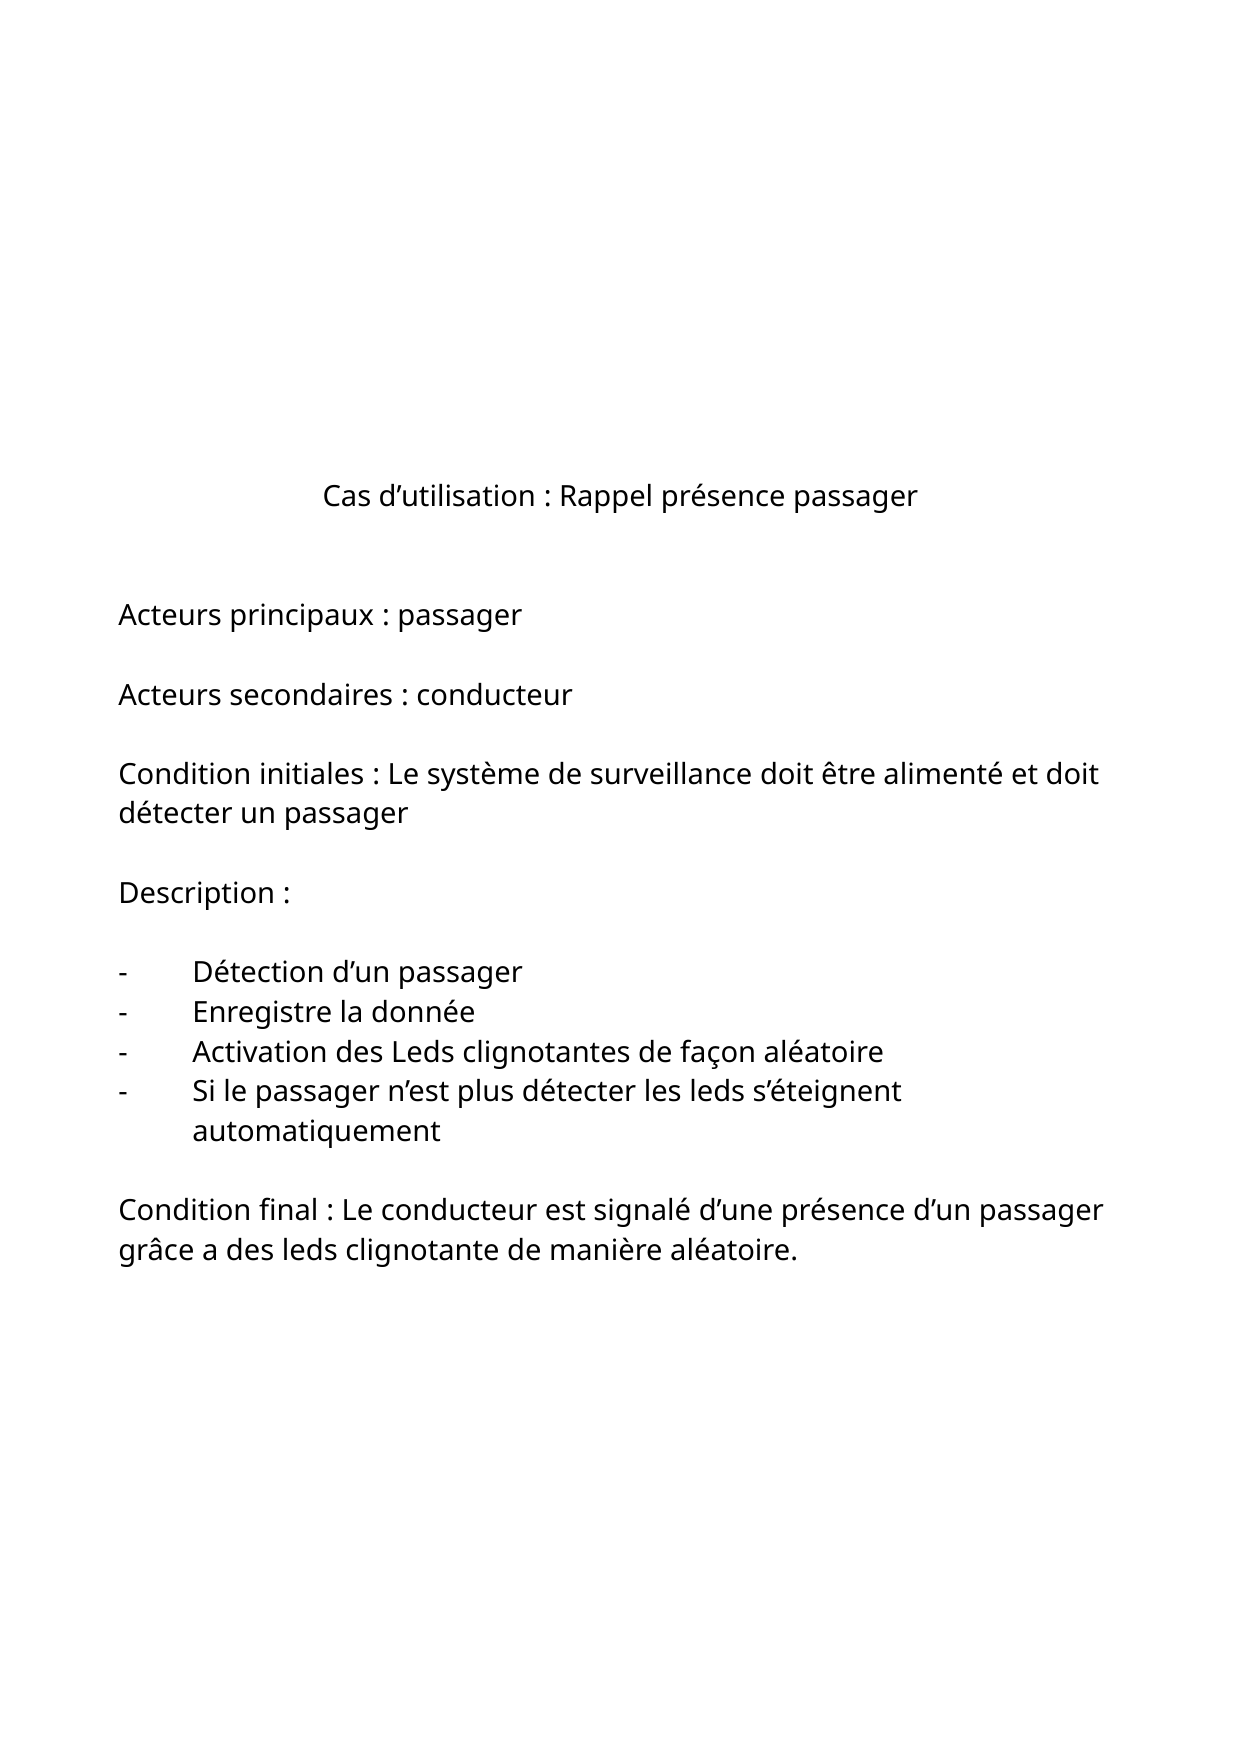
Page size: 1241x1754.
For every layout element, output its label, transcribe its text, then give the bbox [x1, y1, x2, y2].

text Cas d’utilisation : Rappel présence passager [118, 475, 1122, 515]
text - Activation des Leds clignotantes de façon aléatoire [118, 1031, 1122, 1071]
text - Enregistre la donnée [118, 991, 1122, 1031]
text Condition initiales : Le système de surveillance doit être alimenté et doit détecter un passager [118, 753, 1122, 832]
text Acteurs principaux : passager [118, 594, 1122, 634]
text - Si le passager n’est plus détecter les leds s’éteignent automatiquement [118, 1071, 1122, 1150]
text Description : [118, 872, 1122, 912]
text Acteurs secondaires : conducteur [118, 674, 1122, 713]
text Condition final : Le conducteur est signalé d’une présence d’un passager grâce a des leds clignotante de manière aléatoire. [118, 1190, 1122, 1269]
text - Détection d’un passager [118, 952, 1122, 991]
